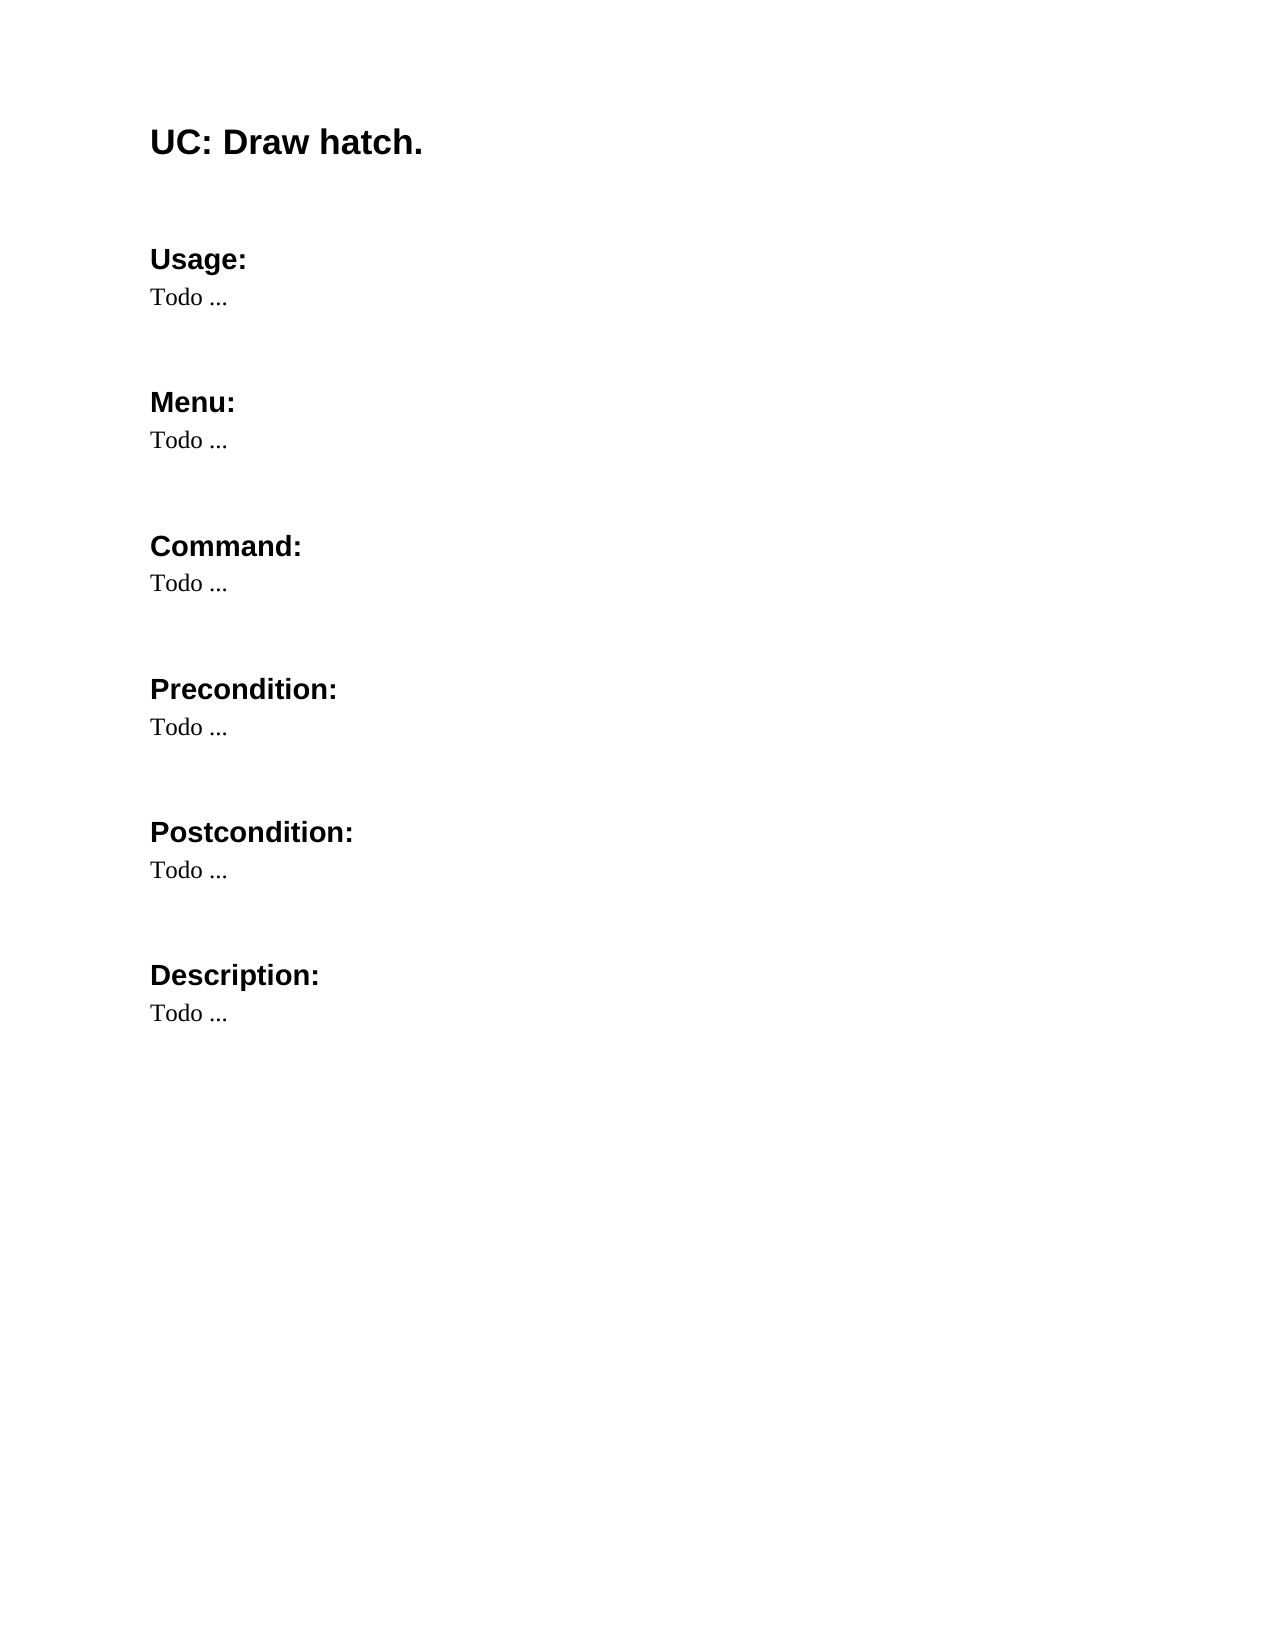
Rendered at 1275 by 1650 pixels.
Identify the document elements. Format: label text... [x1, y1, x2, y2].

subtitle Precondition: [150, 672, 1125, 705]
subtitle Usage: [150, 242, 1125, 276]
text Todo ... [150, 282, 1125, 311]
subtitle Menu: [150, 386, 1125, 419]
subtitle UC: Draw hatch. [150, 121, 1125, 162]
text Todo ... [150, 998, 1125, 1027]
text Todo ... [150, 425, 1125, 454]
text Todo ... [150, 855, 1125, 883]
subtitle Command: [150, 529, 1125, 562]
subtitle Postcondition: [150, 815, 1125, 848]
subtitle Description: [150, 958, 1125, 992]
text Todo ... [150, 568, 1125, 597]
text Todo ... [150, 712, 1125, 740]
